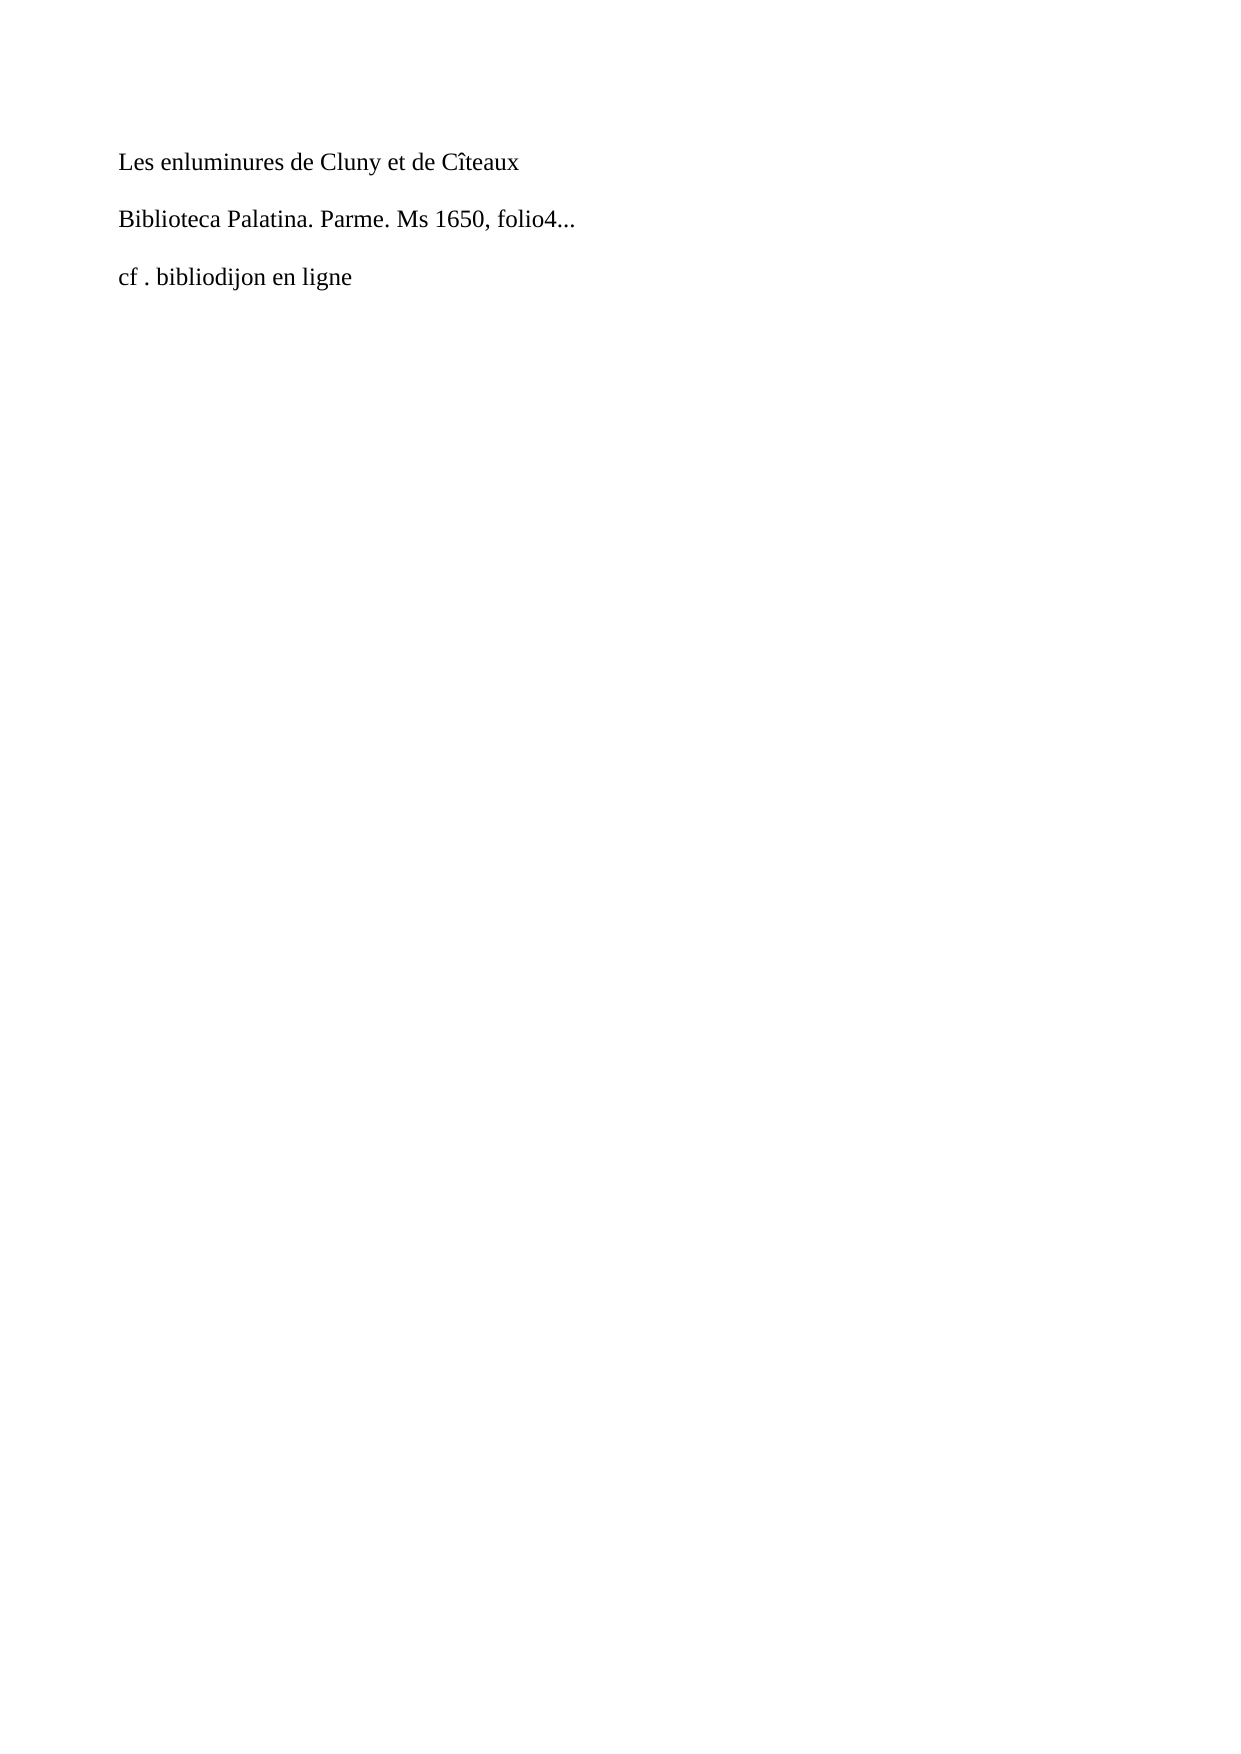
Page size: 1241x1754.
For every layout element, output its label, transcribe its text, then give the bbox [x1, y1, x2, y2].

text Biblioteca Palatina. Parme. Ms 1650, folio4... [118, 204, 1122, 233]
text Les enluminures de Cluny et de Cîteaux [118, 147, 1122, 176]
text cf . bibliodijon en ligne [118, 262, 1122, 291]
